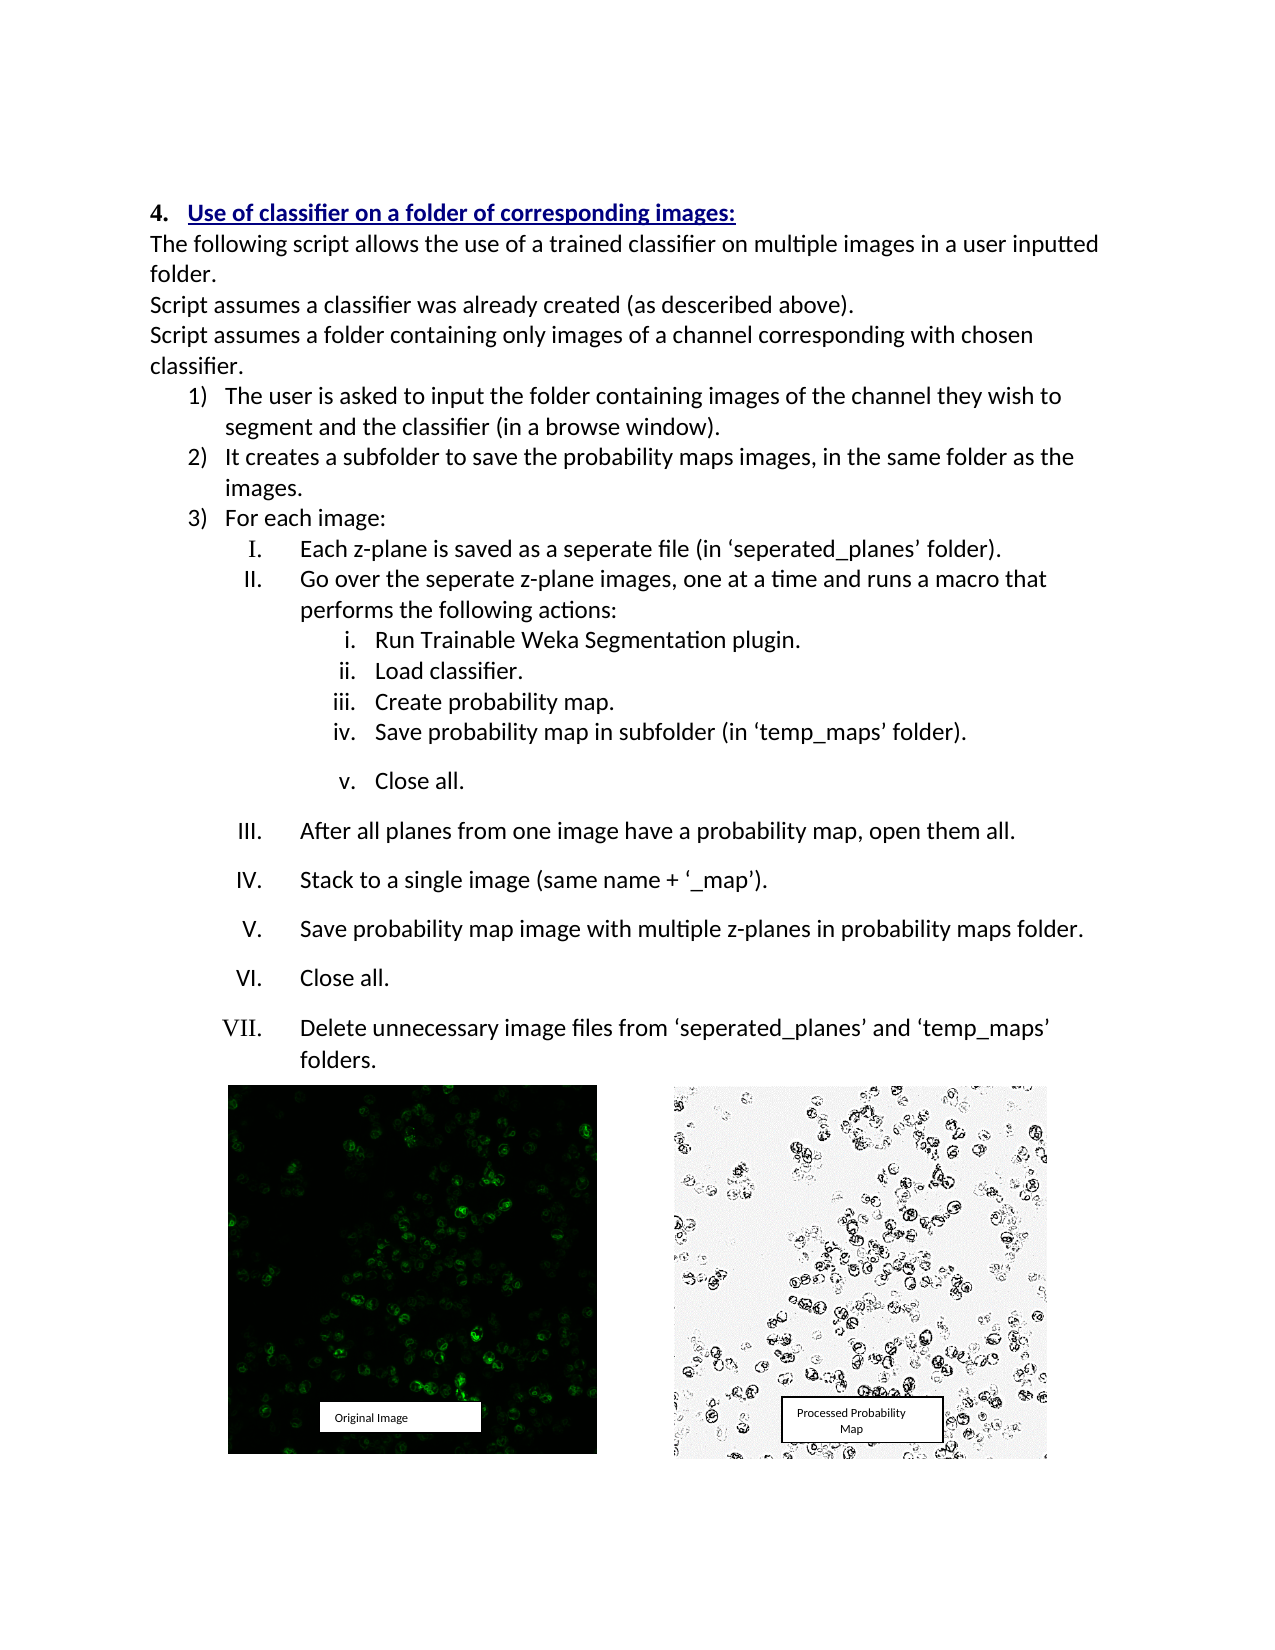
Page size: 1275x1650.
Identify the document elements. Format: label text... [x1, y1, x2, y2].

list It creates a subfolder to save the probability maps images, in the same folder as the images. [187, 442, 1125, 503]
text Script assumes a classifier was already created (as desceribed above). [150, 289, 1125, 319]
list Create probability map. [356, 686, 1125, 716]
list Load classifier. [356, 655, 1125, 686]
list After all planes from one image have a probability map, open them all. [262, 815, 1125, 845]
list Save probability map in subfolder (in ‘temp_maps’ folder). [356, 716, 1125, 747]
list Use of classifier on a folder of corresponding images: [150, 197, 1125, 228]
list Each z-plane is saved as a seperate file (in ‘seperated_planes’ folder). [262, 533, 1125, 564]
list For each image: [187, 503, 1125, 533]
text The following script allows the use of a trained classifier on multiple images in a user inputted folder. [150, 228, 1125, 289]
list Go over the seperate z-plane images, one at a time and runs a macro that performs the following actions: [262, 564, 1125, 625]
text Script assumes a folder containing only images of a channel corresponding with chosen classifier. [150, 319, 1125, 381]
list The user is asked to input the folder containing images of the channel they wish to segment and the classifier (in a browse window). [187, 381, 1125, 442]
list Save probability map image with multiple z-planes in probability maps folder. [262, 913, 1125, 944]
list Close all. [262, 963, 1125, 993]
list Stack to a single image (same name + ‘_map’). [262, 864, 1125, 894]
list Delete unnecessary image files from ‘seperated_planes’ and ‘temp_maps’ folders. [262, 1012, 1125, 1075]
list Run Trainable Weka Segmentation plugin. [356, 625, 1125, 655]
list Close all. [356, 766, 1125, 796]
